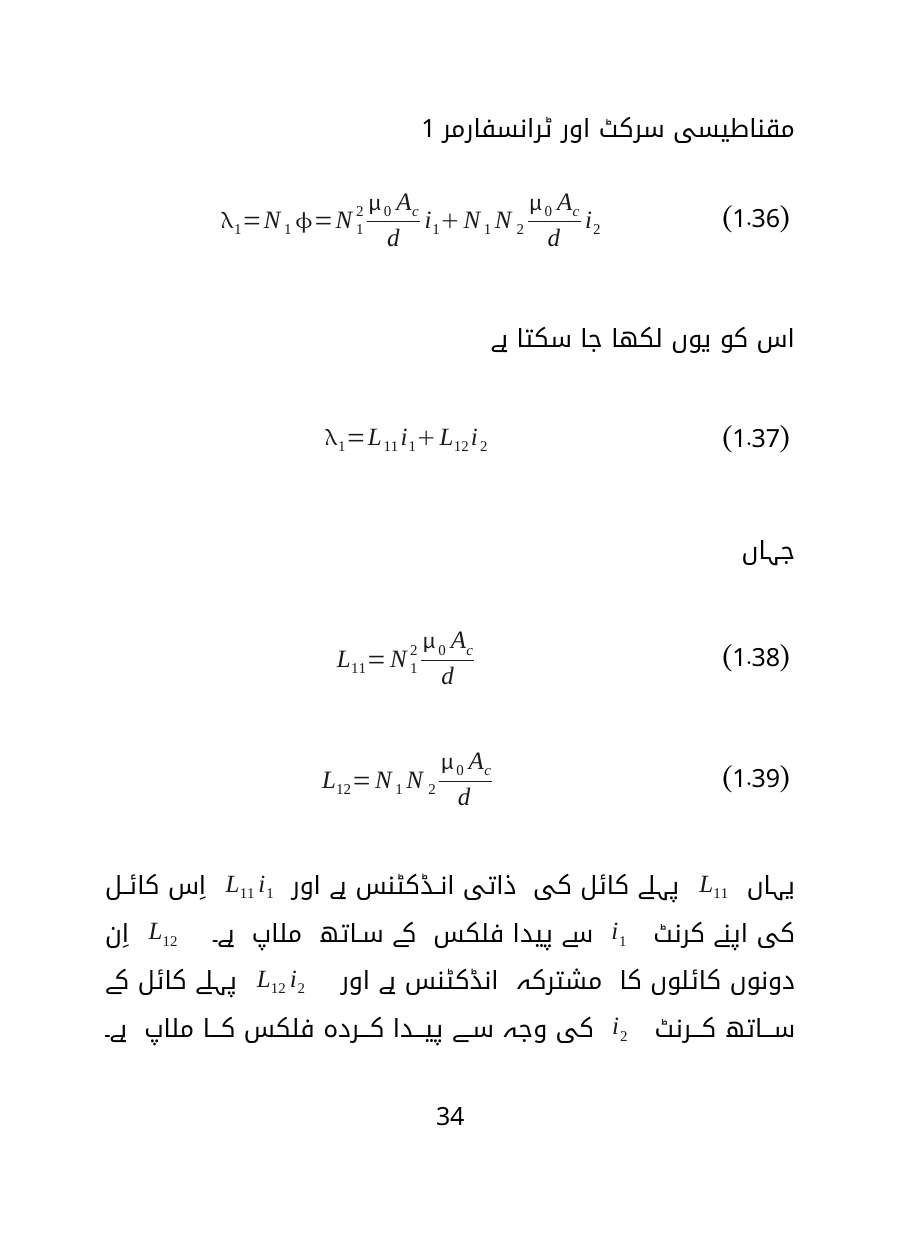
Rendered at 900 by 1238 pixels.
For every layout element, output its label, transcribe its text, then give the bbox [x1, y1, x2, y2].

table_header (1.39) [701, 742, 795, 829]
text اس کو یوں لکھا جا سکتا ہے [105, 316, 795, 363]
text جہاں [105, 527, 795, 575]
table_header [105, 742, 701, 829]
table_header (1.36) [707, 183, 795, 269]
table_header [105, 410, 698, 481]
text یہاںپہلے کائل کی ذاتی انڈکٹنس ہے اوراِس کائل کی اپنے کرنٹ سے پیدا فلکس کے ساتھ ملاپ ہے۔ اِن دونوں کائلوں کا مشترکہ انڈکٹنس ہے اور پہلے کائل کے ساتھ کرنٹ کی وجہ سے پیدا کردہ فلکس کا ملاپ ہے۔ بالکل اسی طرح ہم دوسرے کائل کے لئے لکھ سکتے ہیں [105, 863, 795, 1052]
table_header [105, 183, 707, 269]
table_header (1.37) [698, 410, 795, 481]
table_header [105, 621, 698, 708]
table_header (1.38) [698, 621, 795, 708]
